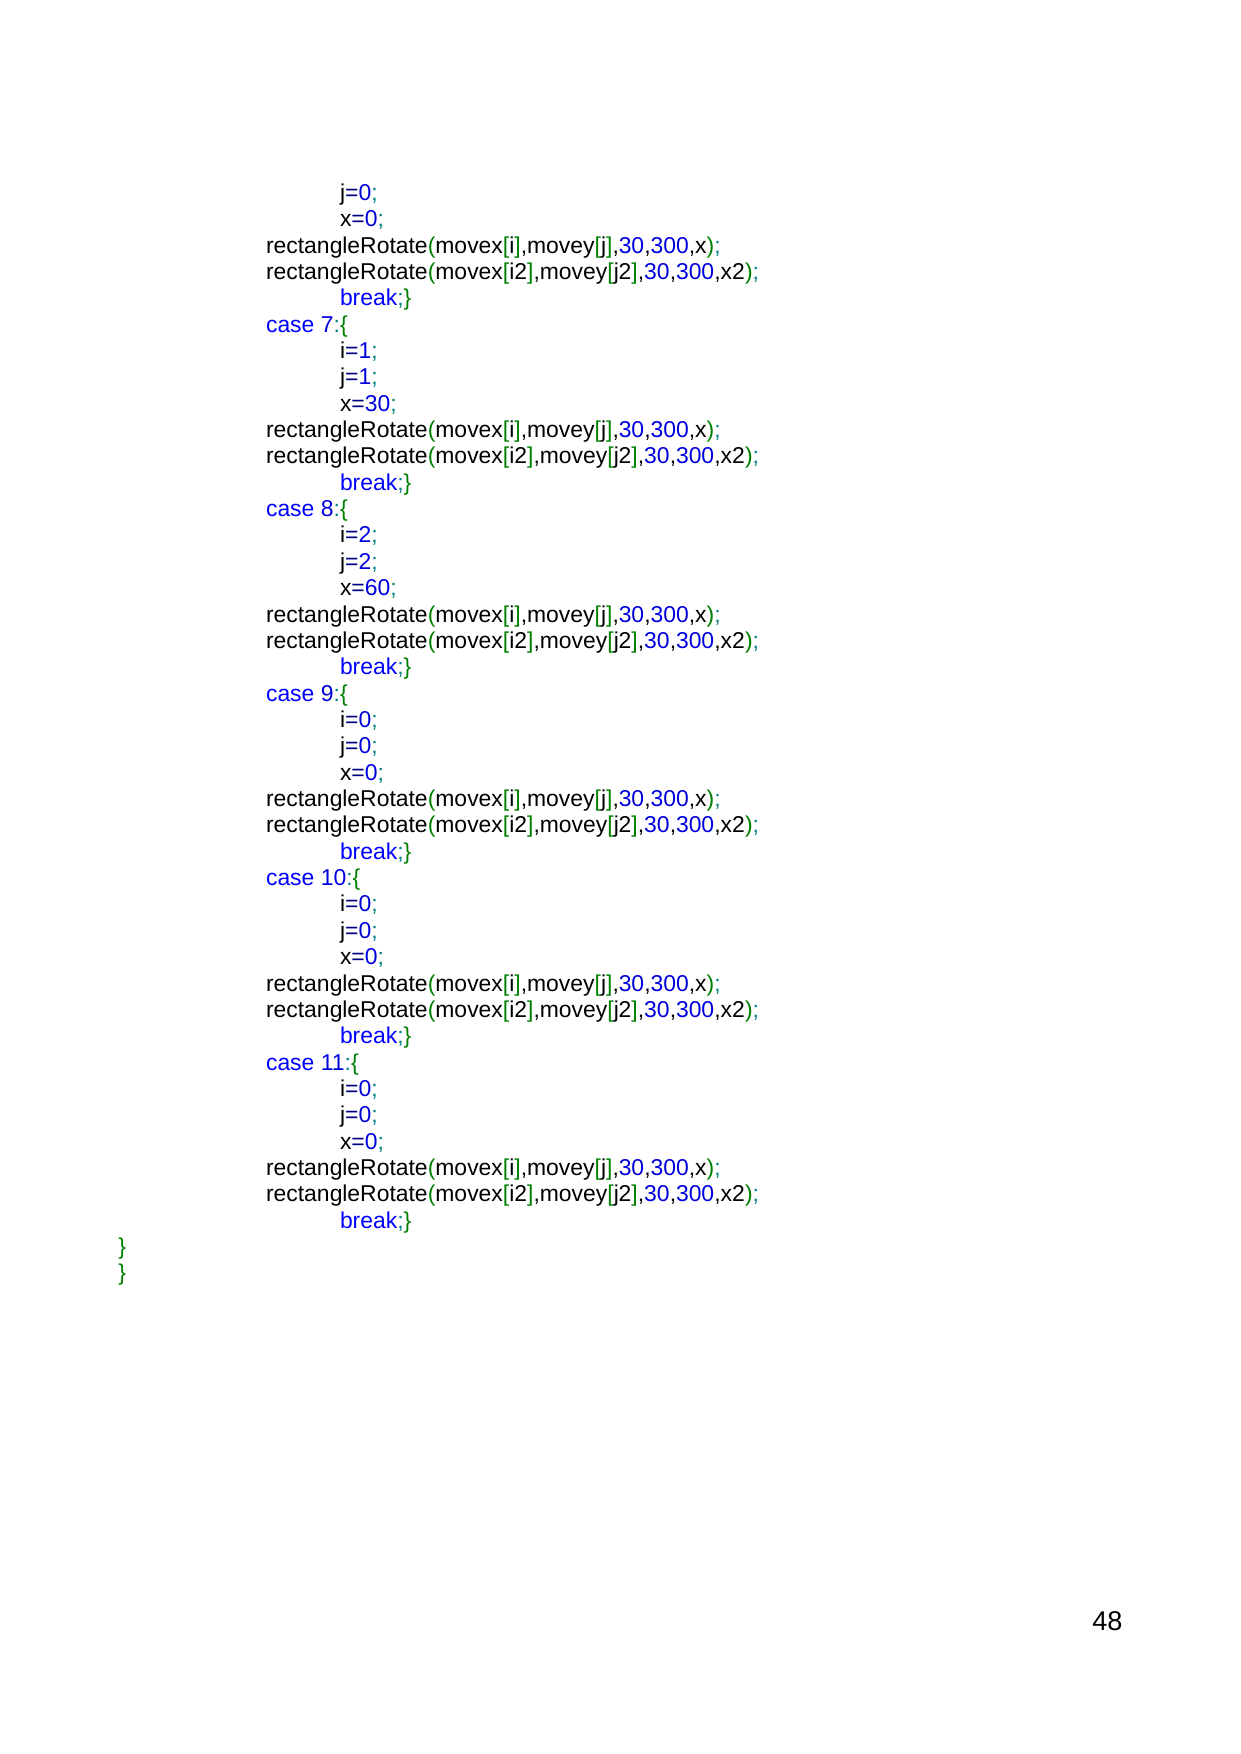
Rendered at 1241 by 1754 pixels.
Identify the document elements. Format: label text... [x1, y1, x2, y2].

text x=0; [118, 205, 1122, 232]
text x=60; [118, 574, 1122, 601]
text rectangleRotate(movex[i2],movey[j2],30,300,x2); [118, 442, 1122, 469]
text break;} [118, 469, 1122, 495]
text rectangleRotate(movex[i2],movey[j2],30,300,x2); [118, 627, 1122, 653]
text rectangleRotate(movex[i2],movey[j2],30,300,x2); [118, 811, 1122, 838]
text break;} [118, 838, 1122, 864]
text i=2; [118, 521, 1122, 548]
text rectangleRotate(movex[i2],movey[j2],30,300,x2); [118, 1180, 1122, 1207]
text i=0; [118, 706, 1122, 732]
text } [118, 1233, 1122, 1259]
text case 7:{ [118, 311, 1122, 337]
text rectangleRotate(movex[i],movey[j],30,300,x); [118, 601, 1122, 627]
text rectangleRotate(movex[i],movey[j],30,300,x); [118, 1154, 1122, 1180]
text case 9:{ [118, 679, 1122, 706]
text rectangleRotate(movex[i],movey[j],30,300,x); [118, 232, 1122, 258]
text j=0; [118, 732, 1122, 759]
text rectangleRotate(movex[i],movey[j],30,300,x); [118, 969, 1122, 996]
text case 8:{ [118, 495, 1122, 521]
text j=2; [118, 548, 1122, 574]
text x=0; [118, 1128, 1122, 1154]
text rectangleRotate(movex[i],movey[j],30,300,x); [118, 785, 1122, 811]
text x=0; [118, 943, 1122, 969]
text i=0; [118, 1075, 1122, 1101]
text i=1; [118, 337, 1122, 363]
text i=0; [118, 890, 1122, 917]
text j=1; [118, 363, 1122, 390]
text j=0; [118, 1101, 1122, 1128]
text break;} [118, 284, 1122, 311]
text rectangleRotate(movex[i2],movey[j2],30,300,x2); [118, 258, 1122, 284]
text j=0; [118, 179, 1122, 205]
text rectangleRotate(movex[i2],movey[j2],30,300,x2); [118, 996, 1122, 1022]
text rectangleRotate(movex[i],movey[j],30,300,x); [118, 416, 1122, 442]
text break;} [118, 1022, 1122, 1048]
text } [118, 1259, 1122, 1286]
text j=0; [118, 917, 1122, 943]
text break;} [118, 653, 1122, 679]
text case 11:{ [118, 1048, 1122, 1075]
text break;} [118, 1207, 1122, 1233]
text x=0; [118, 759, 1122, 785]
text case 10:{ [118, 864, 1122, 890]
text x=30; [118, 390, 1122, 416]
